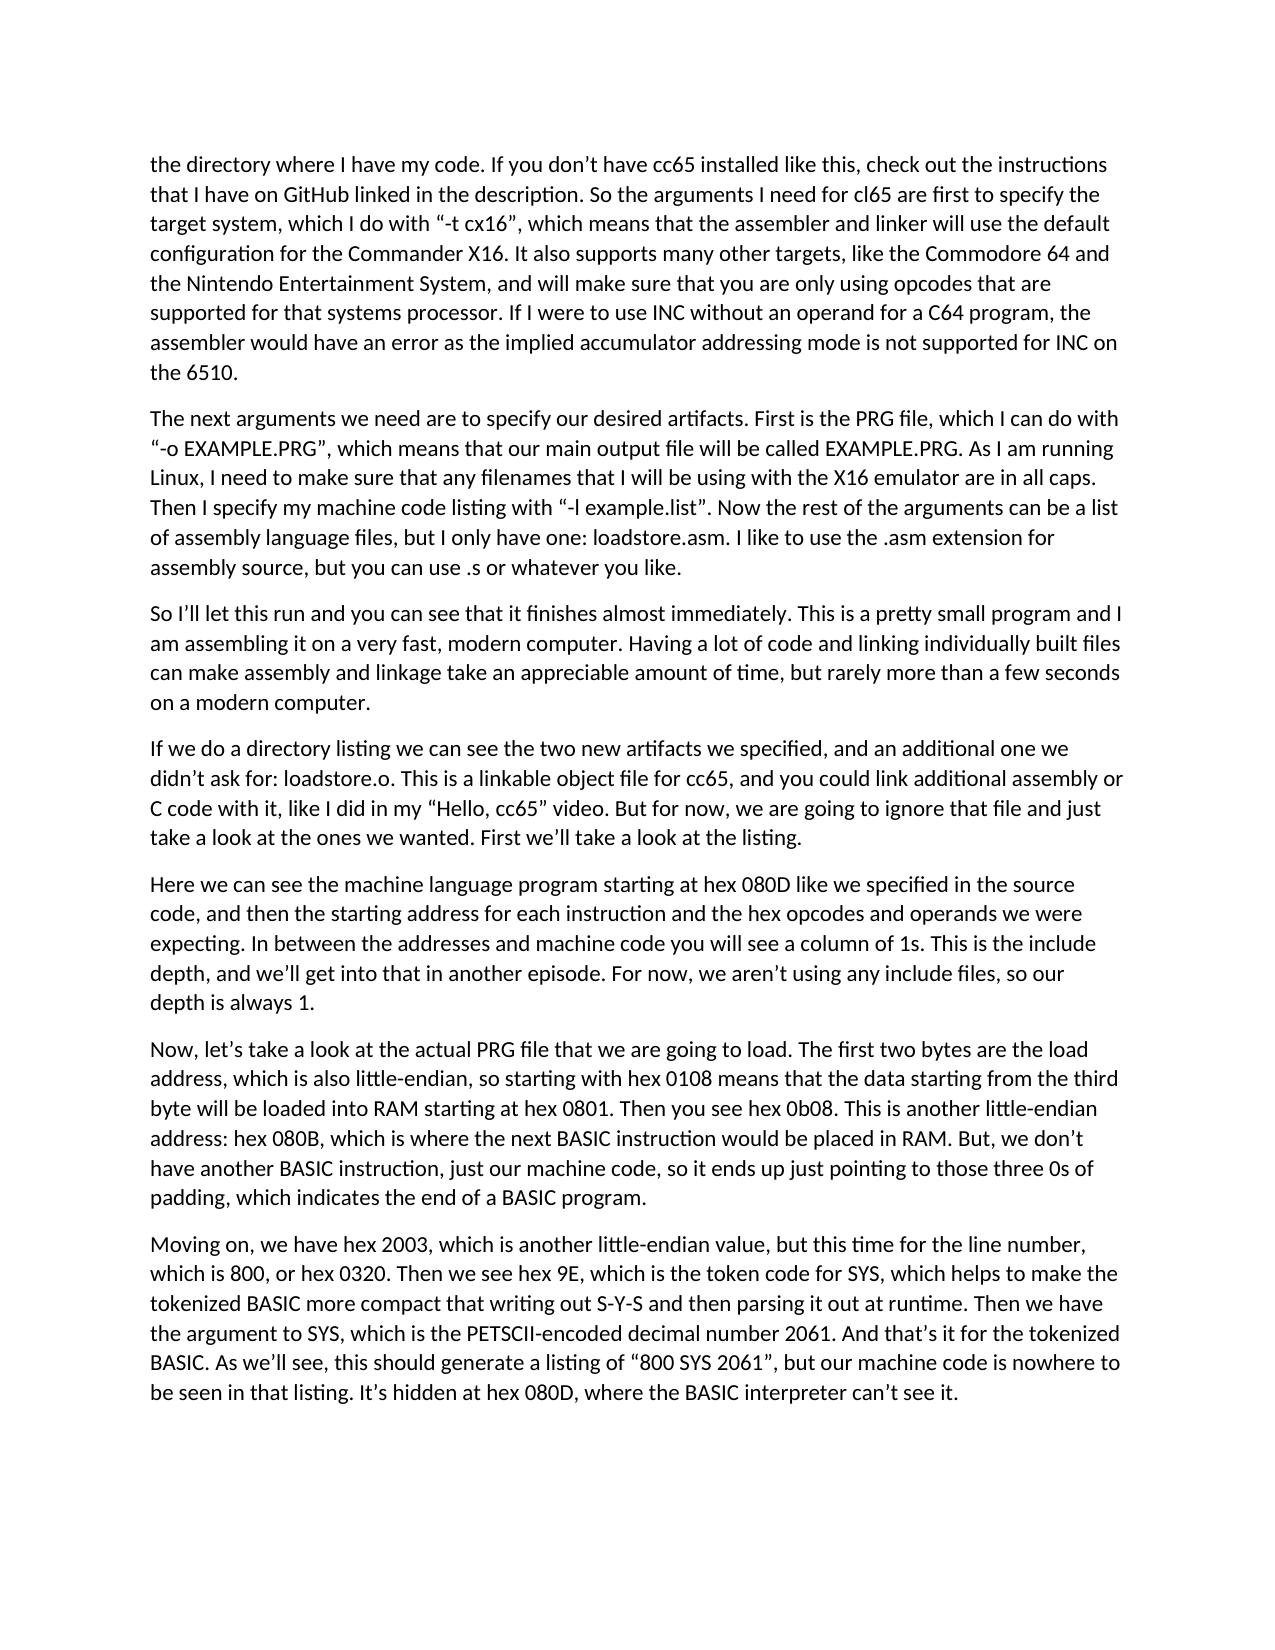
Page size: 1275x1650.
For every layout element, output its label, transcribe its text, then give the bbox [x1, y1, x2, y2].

text the directory where I have my code. If you don’t have cc65 installed like this, check out the instructions that I have on GitHub linked in the description. So the arguments I need for cl65 are first to specify the target system, which I do with “-t cx16”, which means that the assembler and linker will use the default configuration for the Commander X16. It also supports many other targets, like the Commodore 64 and the Nintendo Entertainment System, and will make sure that you are only using opcodes that are supported for that systems processor. If I were to use INC without an operand for a C64 program, the assembler would have an error as the implied accumulator addressing mode is not supported for INC on the 6510. [150, 150, 1125, 386]
text If we do a directory listing we can see the two new artifacts we specified, and an additional one we didn’t ask for: loadstore.o. This is a linkable object file for cc65, and you could link additional assembly or C code with it, like I did in my “Hello, cc65” video. But for now, we are going to ignore that file and just take a look at the ones we wanted. First we’ll take a look at the listing. [150, 734, 1125, 851]
text The next arguments we need are to specify our desired artifacts. First is the PRG file, which I can do with “-o EXAMPLE.PRG”, which means that our main output file will be called EXAMPLE.PRG. As I am running Linux, I need to make sure that any filenames that I will be using with the X16 emulator are in all caps. Then I specify my machine code listing with “-l example.list”. Now the rest of the arguments can be a list of assembly language files, but I only have one: loadstore.asm. I like to use the .asm extension for assembly source, but you can use .s or whatever you like. [150, 404, 1125, 581]
text Here we can see the machine language program starting at hex 080D like we specified in the source code, and then the starting address for each instruction and the hex opcodes and operands we were expecting. In between the addresses and machine code you will see a column of 1s. This is the include depth, and we’ll get into that in another episode. For now, we aren’t using any include files, so our depth is always 1. [150, 870, 1125, 1017]
text Now, let’s take a look at the actual PRG file that we are going to load. The first two bytes are the load address, which is also little-endian, so starting with hex 0108 means that the data starting from the third byte will be loaded into RAM starting at hex 0801. Then you see hex 0b08. This is another little-endian address: hex 080B, which is where the next BASIC instruction would be placed in RAM. But, we don’t have another BASIC instruction, just our machine code, so it ends up just pointing to those three 0s of padding, which indicates the end of a BASIC program. [150, 1035, 1125, 1211]
text So I’ll let this run and you can see that it finishes almost immediately. This is a pretty small program and I am assembling it on a very fast, modern computer. Having a lot of code and linking individually built files can make assembly and linkage take an appreciable amount of time, but rarely more than a few seconds on a modern computer. [150, 599, 1125, 716]
text Moving on, we have hex 2003, which is another little-endian value, but this time for the line number, which is 800, or hex 0320. Then we see hex 9E, which is the token code for SYS, which helps to make the tokenized BASIC more compact that writing out S-Y-S and then parsing it out at runtime. Then we have the argument to SYS, which is the PETSCII-encoded decimal number 2061. And that’s it for the tokenized BASIC. As we’ll see, this should generate a listing of “800 SYS 2061”, but our machine code is nowhere to be seen in that listing. It’s hidden at hex 080D, where the BASIC interpreter can’t see it. [150, 1230, 1125, 1406]
